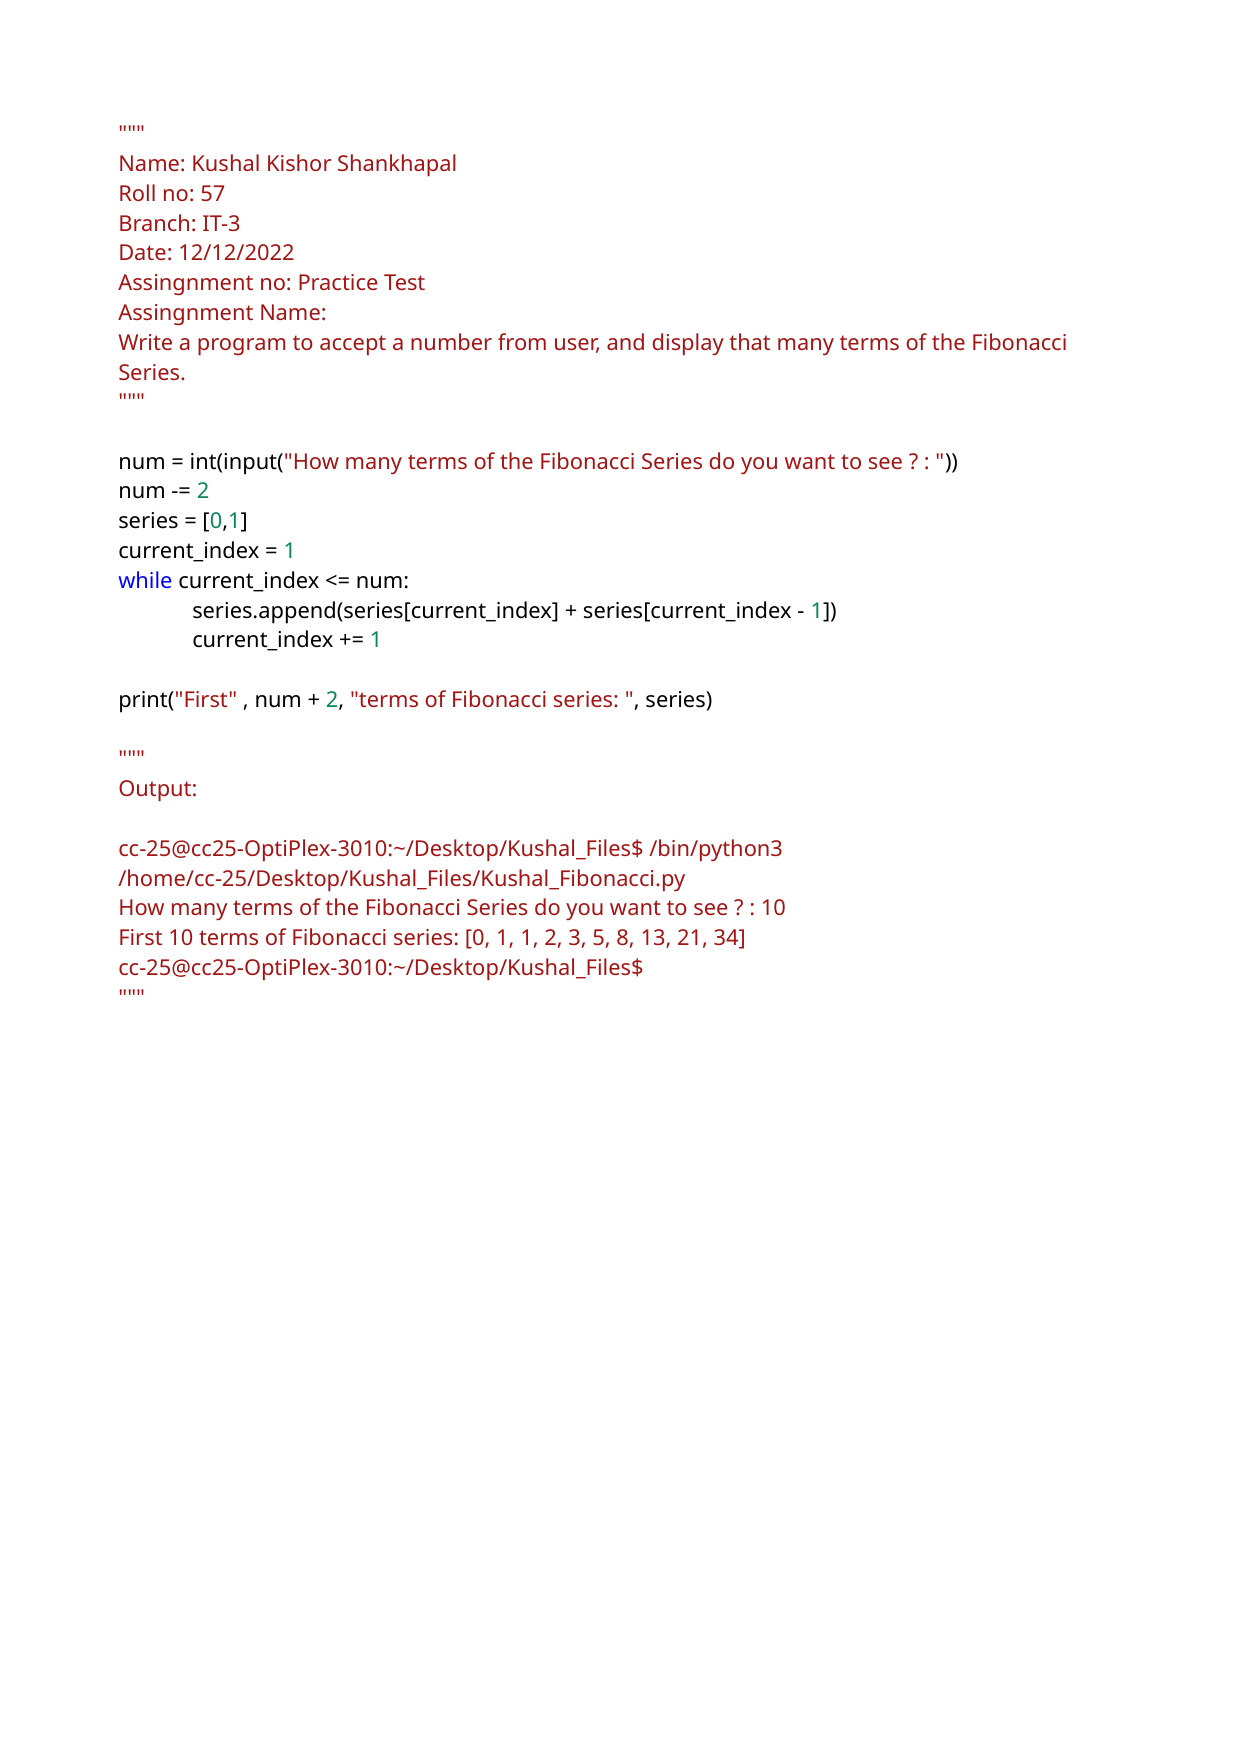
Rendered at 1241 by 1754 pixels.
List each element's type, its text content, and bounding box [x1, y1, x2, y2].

text while current_index <= num: [118, 565, 1122, 595]
text First 10 terms of Fibonacci series: [0, 1, 1, 2, 3, 5, 8, 13, 21, 34] [118, 922, 1122, 952]
text Assingnment no: Practice Test [118, 267, 1122, 297]
text Output: [118, 773, 1122, 803]
text current_index = 1 [118, 535, 1122, 565]
text num -= 2 [118, 476, 1122, 505]
text Name: Kushal Kishor Shankhapal [118, 148, 1122, 178]
text """ [118, 386, 1122, 416]
text Date: 12/12/2022 [118, 237, 1122, 267]
text current_index += 1 [118, 624, 1122, 654]
text """ [118, 743, 1122, 773]
text Assingnment Name: [118, 297, 1122, 327]
text cc-25@cc25-OptiPlex-3010:~/Desktop/Kushal_Files$ [118, 952, 1122, 982]
text """ [118, 118, 1122, 148]
text num = int(input("How many terms of the Fibonacci Series do you want to see ? : ")) [118, 446, 1122, 476]
text Roll no: 57 [118, 178, 1122, 207]
text cc-25@cc25-OptiPlex-3010:~/Desktop/Kushal_Files$ /bin/python3 /home/cc-25/Desktop/Kushal_Files/Kushal_Fibonacci.py [118, 833, 1122, 892]
text Branch: IT-3 [118, 207, 1122, 237]
text Write a program to accept a number from user, and display that many terms of the Fibonacci Series. [118, 327, 1122, 386]
text How many terms of the Fibonacci Series do you want to see ? : 10 [118, 892, 1122, 922]
text series = [0,1] [118, 505, 1122, 535]
text series.append(series[current_index] + series[current_index - 1]) [118, 595, 1122, 624]
text """ [118, 982, 1122, 1011]
text print("First" , num + 2, "terms of Fibonacci series: ", series) [118, 684, 1122, 714]
